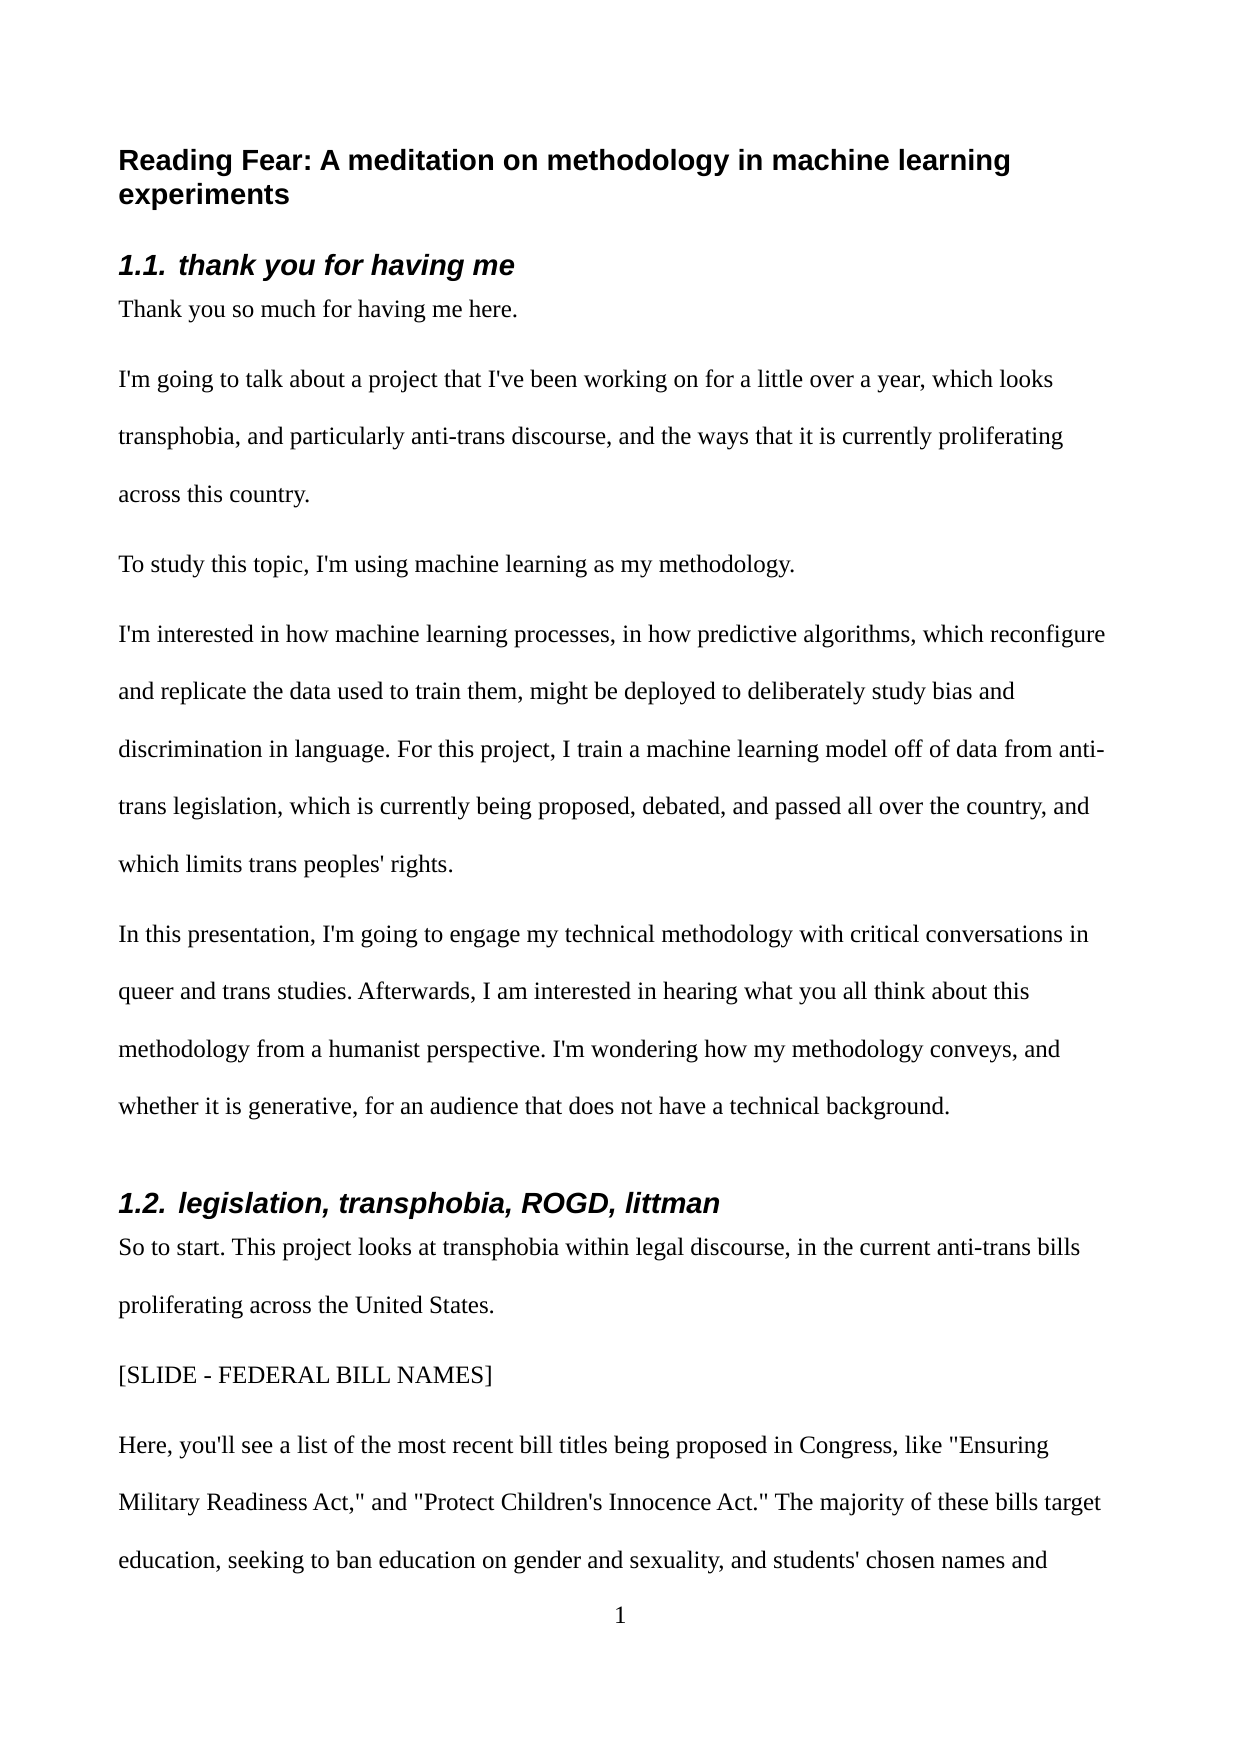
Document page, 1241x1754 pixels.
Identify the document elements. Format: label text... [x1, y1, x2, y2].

text Thank you so much for having me here. [118, 294, 1122, 322]
text I'm interested in how machine learning processes, in how predictive algorithms, which reconfigure and replicate the data used to train them, might be deployed to deliberately study bias and discrimination in language. For this project, I train a machine learning model off of data from anti-trans legislation, which is currently being proposed, debated, and passed all over the country, and which limits trans peoples' rights. [118, 619, 1122, 877]
text To study this topic, I'm using machine learning as my methodology. [118, 549, 1122, 577]
subtitle legislation, transphobia, ROGD, littman [118, 1186, 1122, 1220]
text [SLIDE - FEDERAL BILL NAMES] [118, 1360, 1122, 1388]
subtitle Reading Fear: A meditation on methodology in machine learning experiments [118, 143, 1122, 210]
text So to start. This project looks at transphobia within legal discourse, in the current anti-trans bills proliferating across the United States. [118, 1232, 1122, 1318]
text Here, you'll see a list of the most recent bill titles being proposed in Congress, like "Ensuring Military Readiness Act," and "Protect Children's Innocence Act." The majority of these bills target education, seeking to ban education on gender and sexuality, and students' chosen names and [118, 1430, 1122, 1573]
text I'm going to talk about a project that I've been working on for a little over a year, which looks transphobia, and particularly anti-trans discourse, and the ways that it is currently proliferating across this country. [118, 364, 1122, 507]
subtitle thank you for having me [118, 248, 1122, 281]
text In this presentation, I'm going to engage my technical methodology with critical conversations in queer and trans studies. Afterwards, I am interested in hearing what you all think about this methodology from a humanist perspective. I'm wondering how my methodology conveys, and whether it is generative, for an audience that does not have a technical background. [118, 919, 1122, 1120]
